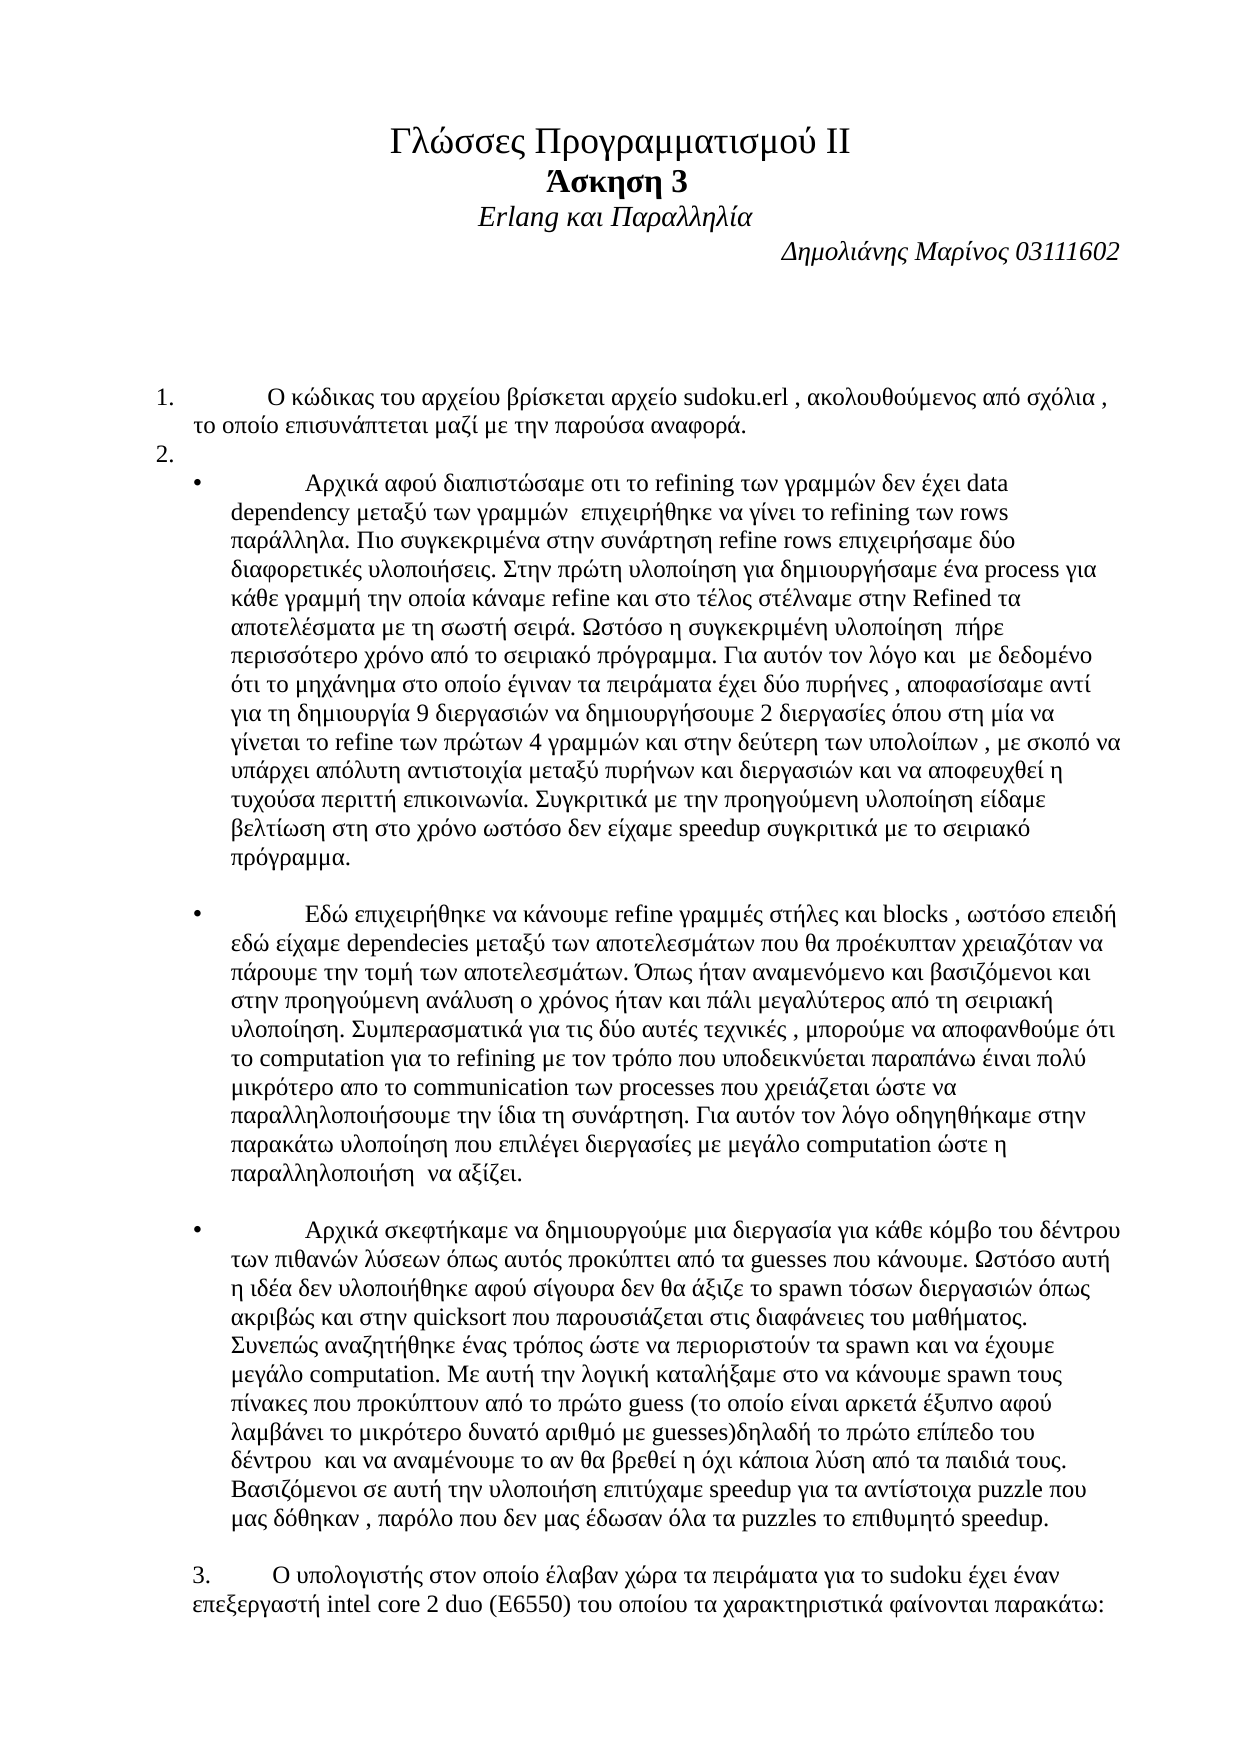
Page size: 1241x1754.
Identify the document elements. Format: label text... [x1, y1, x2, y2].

list Εδώ επιχειρήθηκε να κάνουμε refine γραμμές στήλες και blocks , ωστόσο επειδή εδώ είχαμε dependecies μεταξύ των αποτελεσμάτων που θα προέκυπταν χρειαζόταν να πάρουμε την τομή των αποτελεσμάτων. Όπως ήταν αναμενόμενο και βασιζόμενοι και στην προηγούμενη ανάλυση ο χρόνος ήταν και πάλι μεγαλύτερος από τη σειριακή υλοποίηση. Συμπερασματικά για τις δύο αυτές τεχνικές , μπορούμε να αποφανθούμε ότι το computation για το refining με τον τρόπο που υποδεικνύεται παραπάνω έιναι πολύ μικρότερο απο το communication των processes που χρειάζεται ώστε να παραλληλοποιήσουμε την ίδια τη συνάρτηση. Για αυτόν τον λόγο οδηγηθήκαμε στην παρακάτω υλοποίηση που επιλέγει διεργασίες με μεγάλο computation ώστε η παραλληλοποιήση να αξίζει. [193, 899, 1122, 1187]
text 3. Ο υπολογιστής στον οποίο έλαβαν χώρα τα πειράματα για το sudoku έχει έναν επεξεργαστή intel core 2 duo (E6550) του οποίου τα χαρακτηριστικά φαίνονται παρακάτω: [118, 1560, 1122, 1618]
text Άσκηση 3 [118, 161, 1122, 199]
list Αρχικά αφού διαπιστώσαμε οτι το refining των γραμμών δεν έχει data dependency μεταξύ των γραμμών επιχειρήθηκε να γίνει το refining των rows παράλληλα. Πιο συγκεκριμένα στην συνάρτηση refine rows επιχειρήσαμε δύο διαφορετικές υλοποιήσεις. Στην πρώτη υλοποίηση για δημιουργήσαμε ένα process για κάθε γραμμή την οποία κάναμε refine και στο τέλος στέλναμε στην Refined τα αποτελέσματα με τη σωστή σειρά. Ωστόσο η συγκεκριμένη υλοποίηση πήρε περισσότερο χρόνο από το σειριακό πρόγραμμα. Για αυτόν τον λόγο και με δεδομένο ότι το μηχάνημα στο οποίο έγιναν τα πειράματα έχει δύο πυρήνες , αποφασίσαμε αντί για τη δημιουργία 9 διεργασιών να δημιουργήσουμε 2 διεργασίες όπου στη μία να γίνεται το refine των πρώτων 4 γραμμών και στην δεύτερη των υπολοίπων , με σκοπό να υπάρχει απόλυτη αντιστοιχία μεταξύ πυρήνων και διεργασιών και να αποφευχθεί η τυχούσα περιττή επικοινωνία. Συγκριτικά με την προηγούμενη υλοποίηση είδαμε βελτίωση στη στο χρόνο ωστόσο δεν είχαμε speedup συγκριτικά με το σειριακό πρόγραμμα. [193, 468, 1122, 870]
text Δημολιάνης Μαρίνος 03111602 [118, 233, 1122, 267]
list Ο κώδικας του αρχείου βρίσκεται αρχείο sudoku.erl , ακολουθούμενος από σχόλια , το οποίο επισυνάπτεται μαζί με την παρούσα αναφορά. [156, 382, 1122, 439]
text Erlang και Παραλληλία [118, 199, 1122, 233]
list Αρχικά σκεφτήκαμε να δημιουργούμε μια διεργασία για κάθε κόμβο του δέντρου των πιθανών λύσεων όπως αυτός προκύπτει από τα guesses που κάνουμε. Ωστόσο αυτή η ιδέα δεν υλοποιήθηκε αφού σίγουρα δεν θα άξιζε το spawn τόσων διεργασιών όπως ακριβώς και στην quicksort που παρουσιάζεται στις διαφάνειες του μαθήματος. Συνεπώς αναζητήθηκε ένας τρόπος ώστε να περιοριστούν τα spawn και να έχουμε μεγάλο computation. Με αυτή την λογική καταλήξαμε στο να κάνουμε spawn τους πίνακες που προκύπτουν από το πρώτο guess (το οποίο είναι αρκετά έξυπνο αφού λαμβάνει το μικρότερο δυνατό αριθμό με guesses)δηλαδή το πρώτο επίπεδο του δέντρου και να αναμένουμε το αν θα βρεθεί η όχι κάποια λύση από τα παιδιά τους. Βασιζόμενοι σε αυτή την υλοποιήση επιτύχαμε speedup για τα αντίστοιχα puzzle που μας δόθηκαν , παρόλο που δεν μας έδωσαν όλα τα puzzles το επιθυμητό speedup. [193, 1215, 1122, 1532]
text Γλώσσες Προγραμματισμού ΙΙ [118, 118, 1122, 161]
